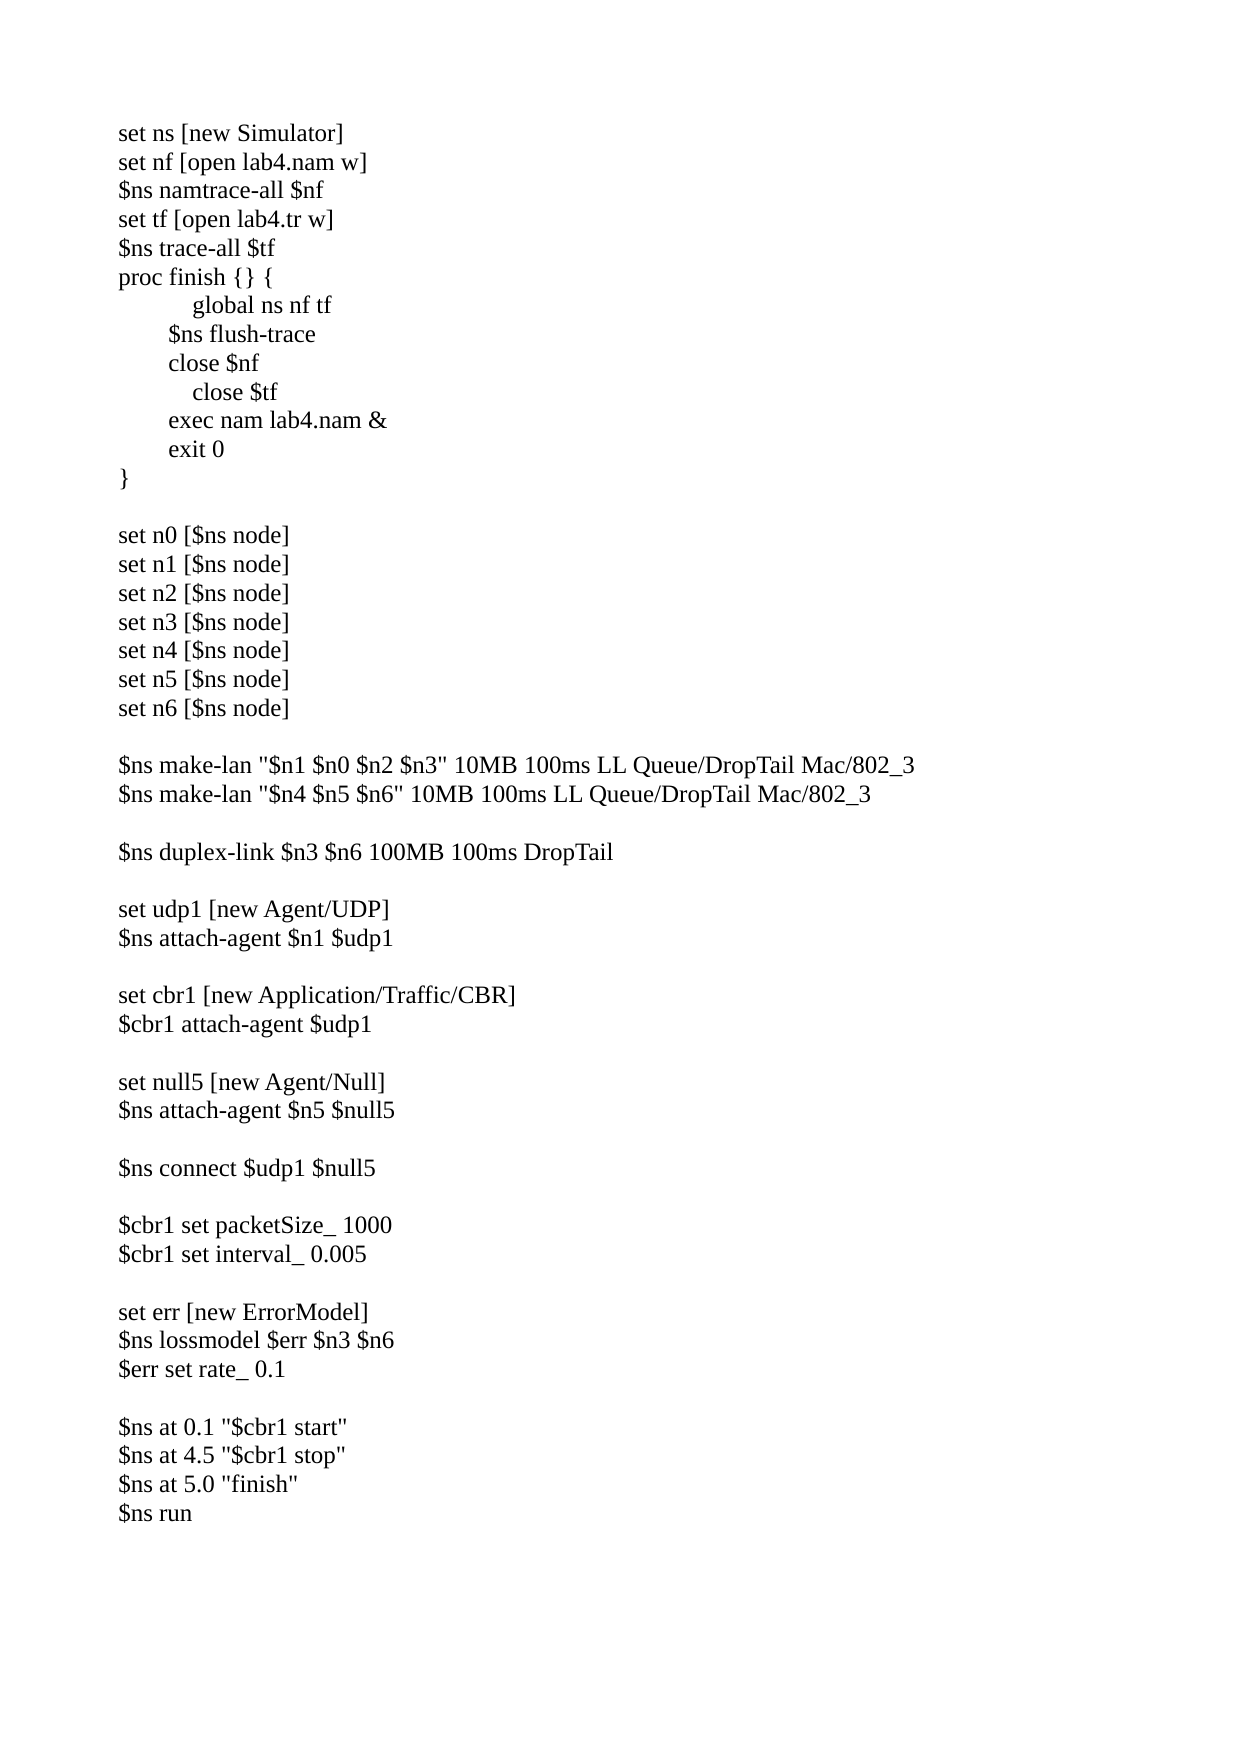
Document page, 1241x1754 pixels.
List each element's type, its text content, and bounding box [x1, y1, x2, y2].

text set udp1 [new Agent/UDP] [118, 894, 1122, 923]
text $err set rate_ 0.1 [118, 1354, 1122, 1383]
text proc finish {} { [118, 262, 1122, 291]
text $cbr1 attach-agent $udp1 [118, 1009, 1122, 1038]
text $ns at 0.1 "$cbr1 start" [118, 1412, 1122, 1441]
text $ns at 4.5 "$cbr1 stop" [118, 1441, 1122, 1469]
text set ns [new Simulator] [118, 118, 1122, 147]
text $ns namtrace-all $nf [118, 176, 1122, 204]
text set nf [open lab4.nam w] [118, 147, 1122, 176]
text $ns duplex-link $n3 $n6 100MB 100ms DropTail [118, 837, 1122, 866]
text set cbr1 [new Application/Traffic/CBR] [118, 981, 1122, 1009]
text } [118, 463, 1122, 492]
text set n4 [$ns node] [118, 636, 1122, 664]
text global ns nf tf [118, 291, 1122, 319]
text $ns trace-all $tf [118, 233, 1122, 262]
text $ns make-lan "$n1 $n0 $n2 $n3" 10MB 100ms LL Queue/DropTail Mac/802_3 [118, 751, 1122, 779]
text exec nam lab4.nam & [118, 406, 1122, 434]
text set n0 [$ns node] [118, 521, 1122, 549]
text set tf [open lab4.tr w] [118, 204, 1122, 233]
text $ns make-lan "$n4 $n5 $n6" 10MB 100ms LL Queue/DropTail Mac/802_3 [118, 779, 1122, 808]
text set n3 [$ns node] [118, 607, 1122, 636]
text set n1 [$ns node] [118, 549, 1122, 578]
text $ns connect $udp1 $null5 [118, 1153, 1122, 1182]
text $ns attach-agent $n5 $null5 [118, 1096, 1122, 1124]
text close $nf [118, 348, 1122, 377]
text $cbr1 set packetSize_ 1000 [118, 1211, 1122, 1239]
text $ns flush-trace [118, 319, 1122, 348]
text exit 0 [118, 434, 1122, 463]
text $ns lossmodel $err $n3 $n6 [118, 1326, 1122, 1354]
text $ns run [118, 1498, 1122, 1527]
text set null5 [new Agent/Null] [118, 1067, 1122, 1096]
text set n2 [$ns node] [118, 578, 1122, 607]
text set n5 [$ns node] [118, 664, 1122, 693]
text $ns attach-agent $n1 $udp1 [118, 923, 1122, 952]
text close $tf [118, 377, 1122, 406]
text $cbr1 set interval_ 0.005 [118, 1239, 1122, 1268]
text set err [new ErrorModel] [118, 1297, 1122, 1326]
text $ns at 5.0 "finish" [118, 1469, 1122, 1498]
text set n6 [$ns node] [118, 693, 1122, 722]
